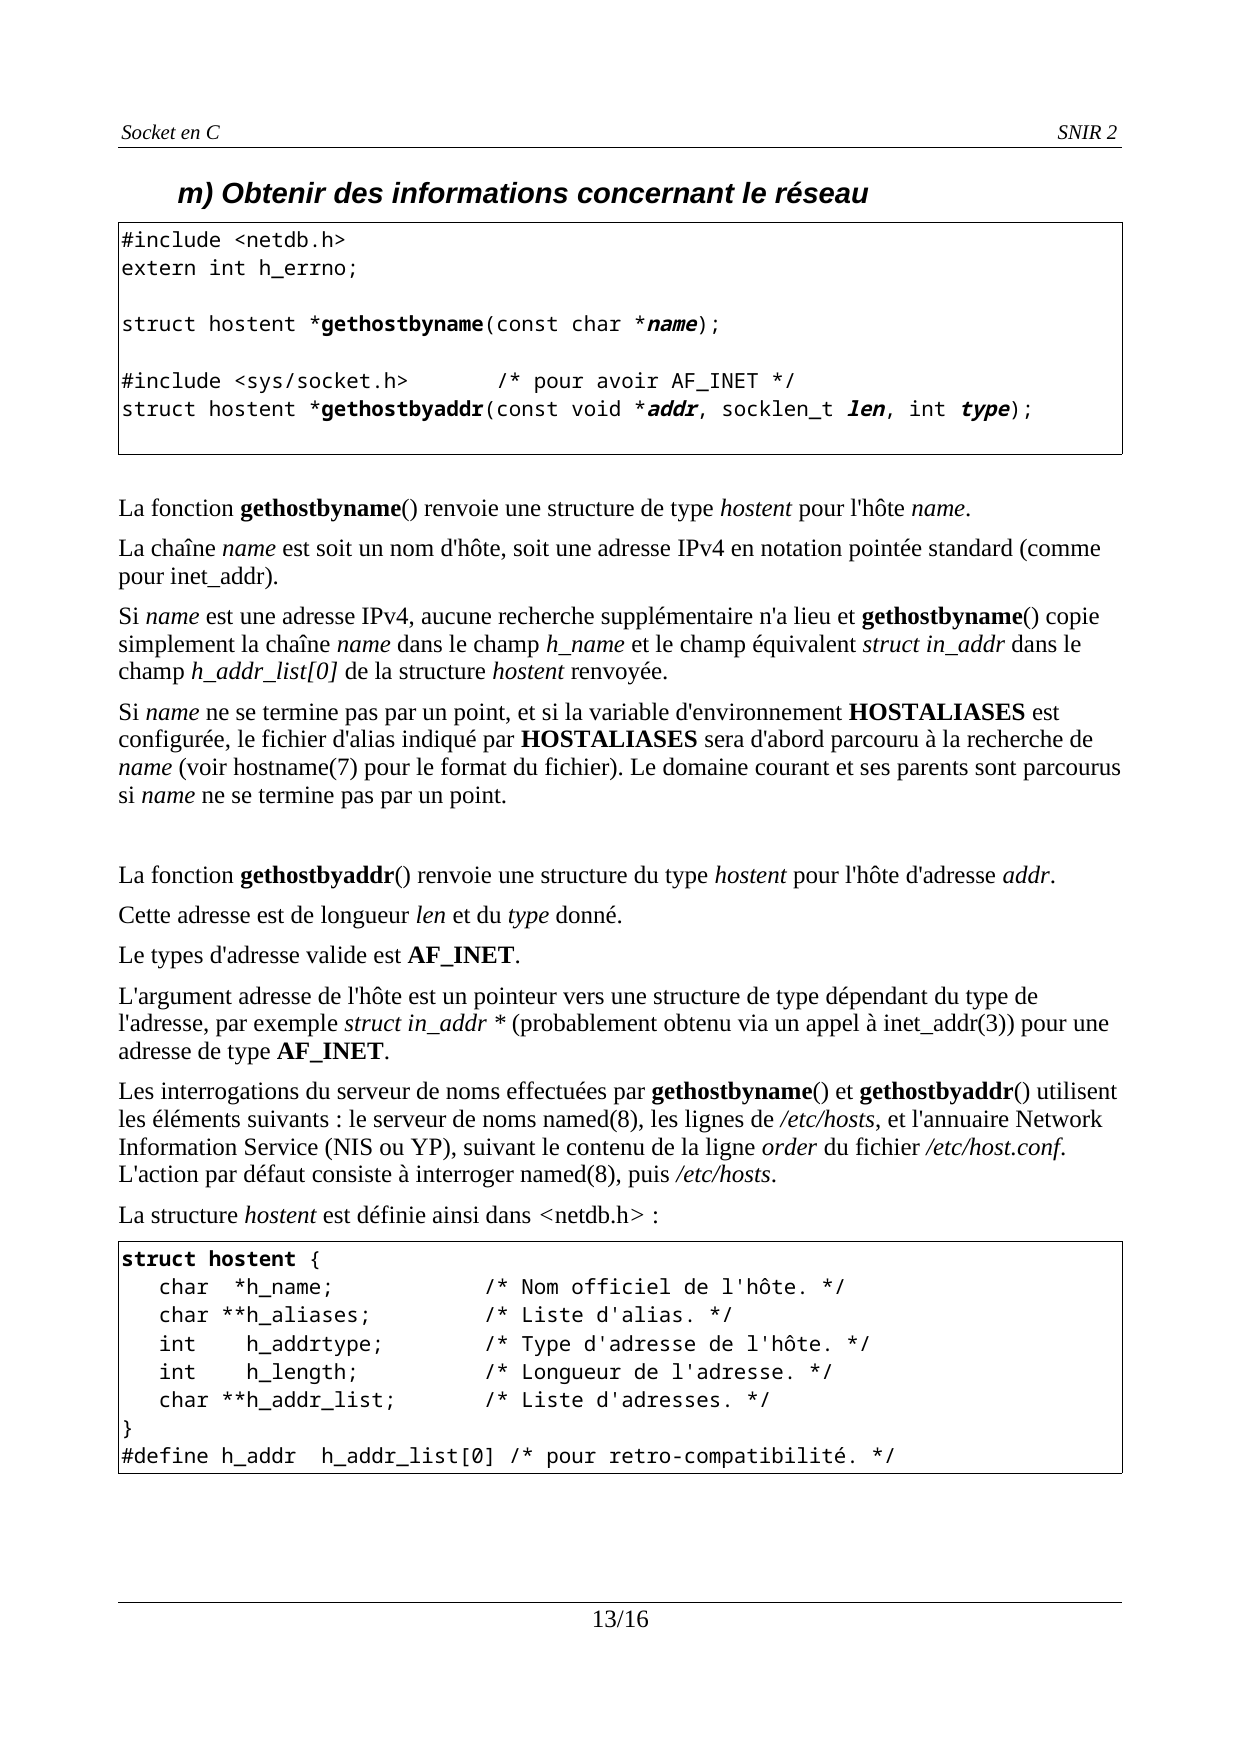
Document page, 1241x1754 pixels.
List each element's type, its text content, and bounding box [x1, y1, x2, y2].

text char *h_name; /* Nom officiel de l'hôte. */ [119, 1269, 1122, 1297]
text La structure hostent est définie ainsi dans <netdb.h> : [118, 1201, 1122, 1228]
text La fonction gethostbyaddr() renvoie une structure du type hostent pour l'hôte d'adresse addr. [118, 861, 1122, 889]
text char **h_aliases; /* Liste d'alias. */ [119, 1297, 1122, 1326]
text int h_length; /* Longueur de l'adresse. */ [119, 1354, 1122, 1382]
text struct hostent *gethostbyname(const char *name); [119, 306, 1122, 338]
text #include <netdb.h> [119, 223, 1122, 250]
text char **h_addr_list; /* Liste d'adresses. */ [119, 1382, 1122, 1410]
text Si name est une adresse IPv4, aucune recherche supplémentaire n'a lieu et gethostbyname() copie simplement la chaîne name dans le champ h_name et le champ équivalent struct in_addr dans le champ h_addr_list[0] de la structure hostent renvoyée. [118, 602, 1122, 685]
text L'argument adresse de l'hôte est un pointeur vers une structure de type dépendant du type de l'adresse, par exemple struct in_addr * (probablement obtenu via un appel à inet_addr(3)) pour une adresse de type AF_INET. [118, 982, 1122, 1065]
text #include <sys/socket.h> /* pour avoir AF_INET */ [119, 363, 1122, 391]
text #define h_addr h_addr_list[0] /* pour retro-compatibilité. */ [119, 1438, 1122, 1473]
subtitle Obtenir des informations concernant le réseau [118, 177, 1122, 209]
text Si name ne se termine pas par un point, et si la variable d'environnement HOSTALIASES est configurée, le fichier d'alias indiqué par HOSTALIASES sera d'abord parcouru à la recherche de name (voir hostname(7) pour le format du fichier). Le domaine courant et ses parents sont parcourus si name ne se termine pas par un point. [118, 698, 1122, 808]
text La fonction gethostbyname() renvoie une structure de type hostent pour l'hôte name. [118, 494, 1122, 522]
text Le types d'adresse valide est AF_INET. [118, 942, 1122, 969]
text int h_addrtype; /* Type d'adresse de l'hôte. */ [119, 1326, 1122, 1354]
text Cette adresse est de longueur len et du type donné. [118, 901, 1122, 929]
text struct hostent { [119, 1242, 1122, 1269]
text Les interrogations du serveur de noms effectuées par gethostbyname() et gethostbyaddr() utilisent les éléments suivants : le serveur de noms named(8), les lignes de /etc/hosts, et l'annuaire Network Information Service (NIS ou YP), suivant le contenu de la ligne order du fichier /etc/host.conf. L'action par défaut consiste à interroger named(8), puis /etc/hosts. [118, 1077, 1122, 1188]
text extern int h_errno; [119, 250, 1122, 281]
text } [119, 1410, 1122, 1438]
text struct hostent *gethostbyaddr(const void *addr, socklen_t len, int type); [119, 391, 1122, 422]
text La chaîne name est soit un nom d'hôte, soit une adresse IPv4 en notation pointée standard (comme pour inet_addr). [118, 534, 1122, 589]
